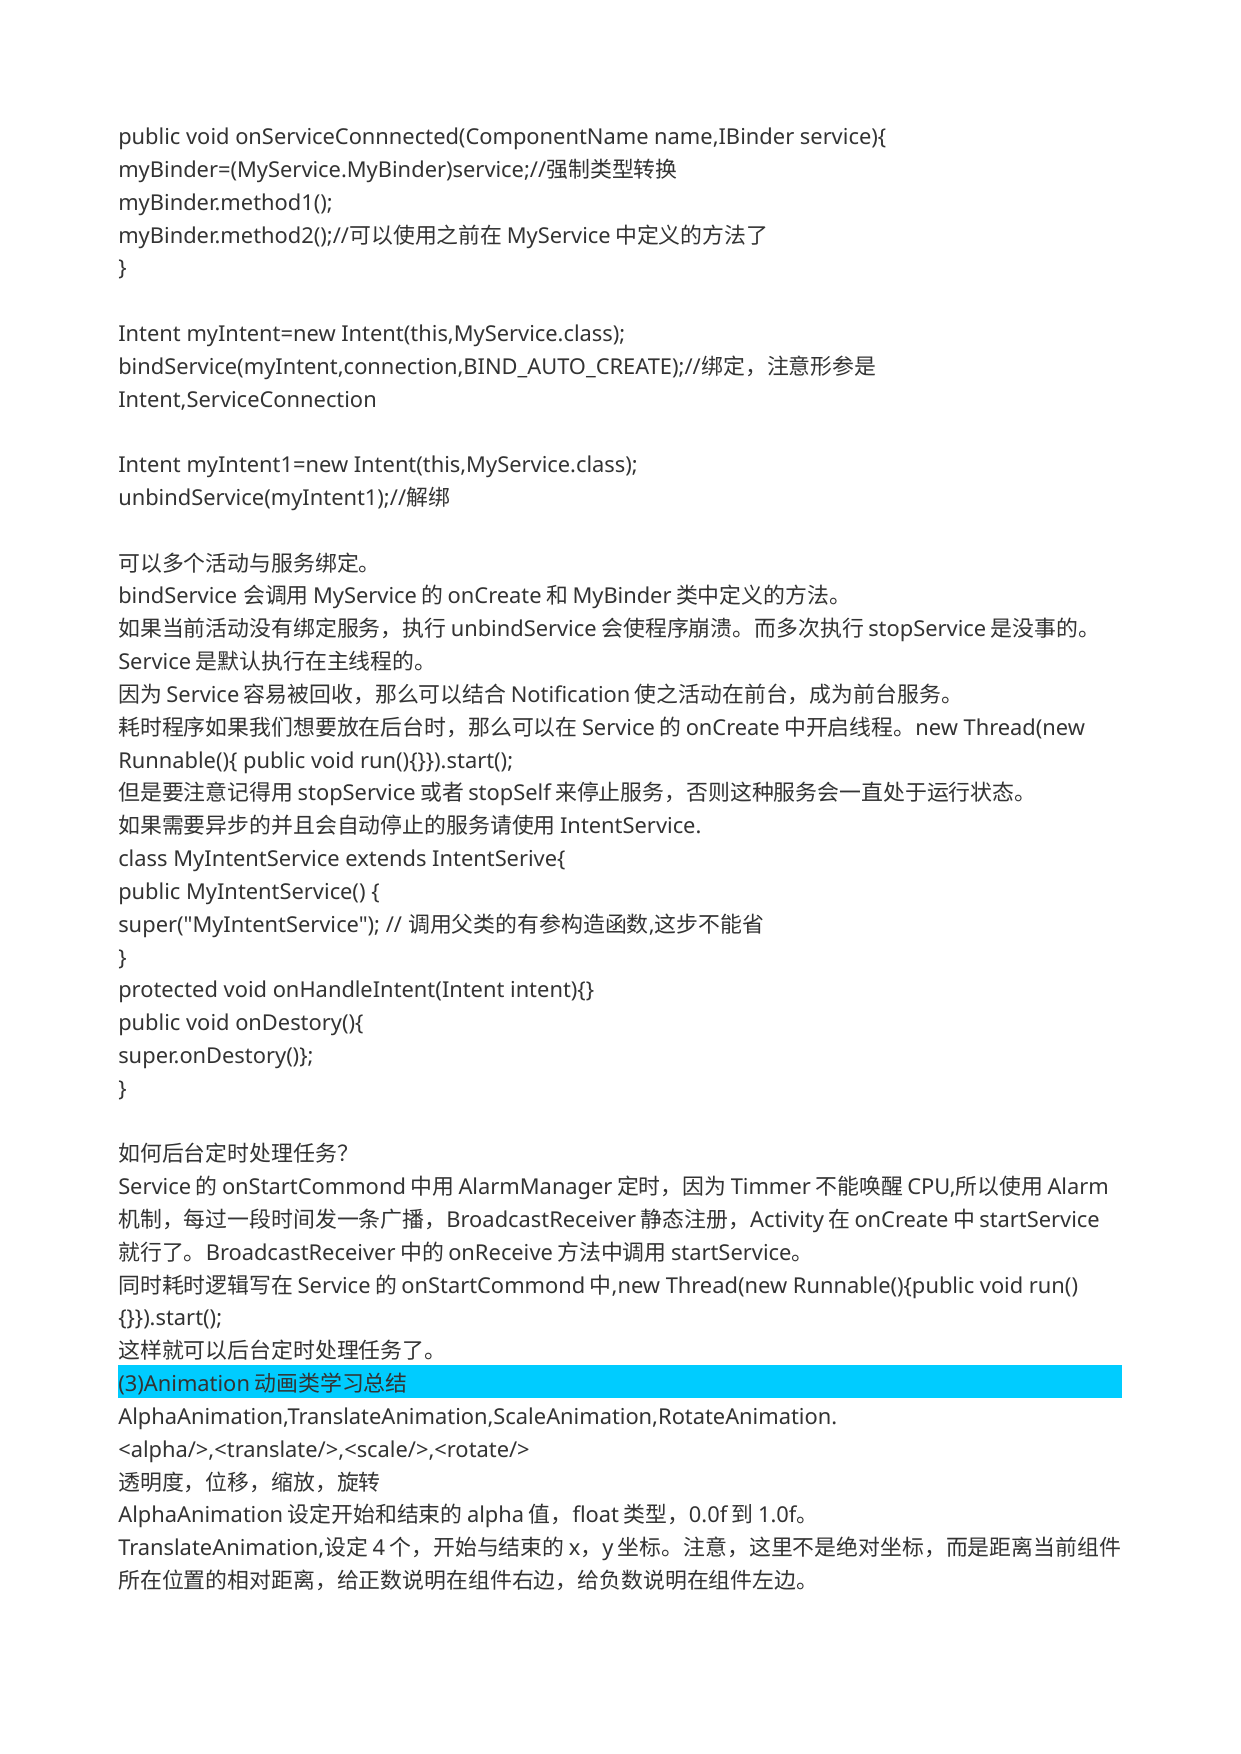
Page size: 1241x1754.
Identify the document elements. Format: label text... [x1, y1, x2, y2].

text } [118, 938, 1122, 971]
text 但是要注意记得用stopService或者stopSelf来停止服务，否则这种服务会一直处于运行状态。 [118, 774, 1122, 807]
text class MyIntentService extends IntentSerive{ [118, 840, 1122, 873]
text 透明度，位移，缩放，旋转 [118, 1463, 1122, 1496]
text myBinder.method1(); [118, 184, 1122, 217]
text 如果当前活动没有绑定服务，执行unbindService会使程序崩溃。而多次执行stopService是没事的。 [118, 610, 1122, 643]
text 同时耗时逻辑写在Service的onStartCommond中,new Thread(new Runnable(){public void run(){}}).start(); [118, 1267, 1122, 1332]
text protected void onHandleIntent(Intent intent){} [118, 971, 1122, 1004]
text TranslateAnimation,设定4个，开始与结束的x，y坐标。注意，这里不是绝对坐标，而是距离当前组件所在位置的相对距离，给正数说明在组件右边，给负数说明在组件左边。 [118, 1529, 1122, 1595]
text public MyIntentService() { [118, 873, 1122, 906]
text 这样就可以后台定时处理任务了。 [118, 1332, 1122, 1365]
text bindService(myIntent,connection,BIND_AUTO_CREATE);//绑定，注意形参是Intent,ServiceConnection [118, 348, 1122, 413]
text AlphaAnimation设定开始和结束的alpha值，float类型，0.0f到1.0f。 [118, 1496, 1122, 1529]
text public void onDestory(){ [118, 1004, 1122, 1037]
text super.onDestory()}; [118, 1037, 1122, 1070]
text Service是默认执行在主线程的。 [118, 643, 1122, 676]
text 耗时程序如果我们想要放在后台时，那么可以在Service的onCreate中开启线程。new Thread(new Runnable(){ public void run(){}}).start(); [118, 709, 1122, 774]
text bindService 会调用MyService的onCreate和MyBinder类中定义的方法。 [118, 577, 1122, 610]
text super("MyIntentService"); // 调用父类的有参构造函数,这步不能省 [118, 906, 1122, 938]
text unbindService(myIntent1);//解绑 [118, 479, 1122, 512]
text 因为Service容易被回收，那么可以结合Notification使之活动在前台，成为前台服务。 [118, 676, 1122, 709]
text 可以多个活动与服务绑定。 [118, 545, 1122, 577]
text public void onServiceConnnected(ComponentName name,IBinder service){ [118, 118, 1122, 151]
text Service的onStartCommond中用AlarmManager定时，因为Timmer不能唤醒CPU,所以使用Alarm机制，每过一段时间发一条广播，BroadcastReceiver静态注册，Activity在onCreate中startService就行了。BroadcastReceiver中的onReceive方法中调用startService。 [118, 1168, 1122, 1267]
text myBinder.method2();//可以使用之前在MyService中定义的方法了 [118, 217, 1122, 249]
text myBinder=(MyService.MyBinder)service;//强制类型转换 [118, 151, 1122, 184]
text 如果需要异步的并且会自动停止的服务请使用IntentService. [118, 807, 1122, 840]
text Intent myIntent=new Intent(this,MyService.class); [118, 315, 1122, 348]
text <alpha/>,<translate/>,<scale/>,<rotate/> [118, 1431, 1122, 1463]
text 如何后台定时处理任务？ [118, 1135, 1122, 1168]
text } [118, 1070, 1122, 1102]
text Intent myIntent1=new Intent(this,MyService.class); [118, 446, 1122, 479]
text AlphaAnimation,TranslateAnimation,ScaleAnimation,RotateAnimation. [118, 1398, 1122, 1431]
text } [118, 249, 1122, 282]
text (3)Animation动画类学习总结 [118, 1365, 1122, 1398]
